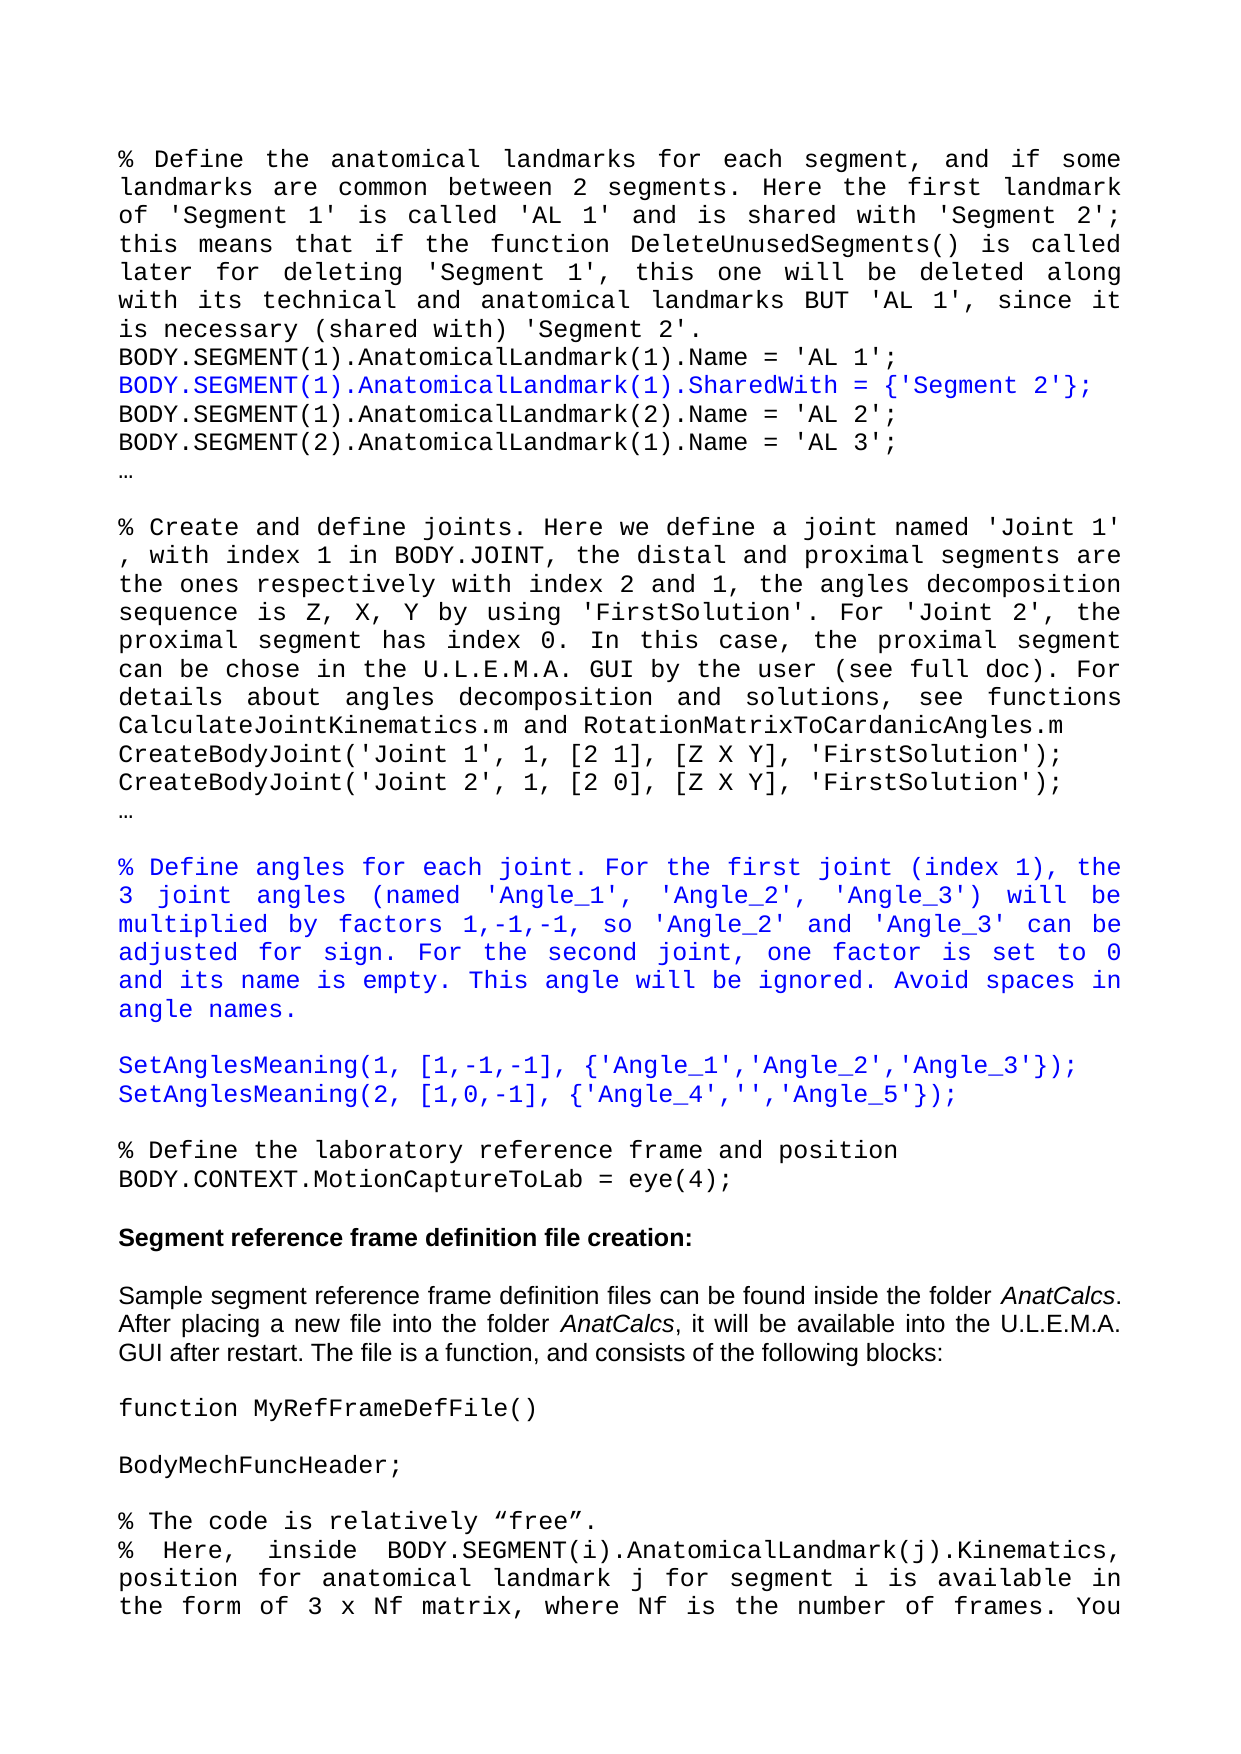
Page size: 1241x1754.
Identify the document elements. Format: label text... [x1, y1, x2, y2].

text BODY.SEGMENT(2).AnatomicalLandmark(1).Name = 'AL 3'; [118, 430, 1122, 458]
text Sample segment reference frame definition files can be found inside the folder AnatCalcs. After placing a new file into the folder AnatCalcs, it will be available into the U.L.E.M.A. GUI after restart. The file is a function, and consists of the following blocks: [118, 1281, 1122, 1367]
text … [118, 458, 1122, 486]
text BODY.SEGMENT(1).AnatomicalLandmark(1).Name = 'AL 1'; [118, 345, 1122, 373]
text CreateBodyJoint('Joint 1', 1, [2 1], [Z X Y], 'FirstSolution'); [118, 741, 1122, 770]
text % Define angles for each joint. For the first joint (index 1), the 3 joint angles (named 'Angle_1', 'Angle_2', 'Angle_3') will be multiplied by factors 1,-1,-1, so 'Angle_2' and 'Angle_3' can be adjusted for sign. For the second joint, one factor is set to 0 and its name is empty. This angle will be ignored. Avoid spaces in angle names. [118, 855, 1122, 1025]
text % Create and define joints. Here we define a joint named 'Joint 1' , with index 1 in BODY.JOINT, the distal and proximal segments are the ones respectively with index 2 and 1, the angles decomposition sequence is Z, X, Y by using 'FirstSolution'. For 'Joint 2', the proximal segment has index 0. In this case, the proximal segment can be chose in the U.L.E.M.A. GUI by the user (see full doc). For details about angles decomposition and solutions, see functions CalculateJointKinematics.m and RotationMatrixToCardanicAngles.m [118, 515, 1122, 741]
text % The code is relatively “free”. [118, 1509, 1122, 1537]
text BodyMechFuncHeader; [118, 1452, 1122, 1481]
text CreateBodyJoint('Joint 2', 1, [2 0], [Z X Y], 'FirstSolution'); [118, 770, 1122, 798]
text SetAnglesMeaning(2, [1,0,-1], {'Angle_4','','Angle_5'}); [118, 1081, 1122, 1110]
text % Here, inside BODY.SEGMENT(i).AnatomicalLandmark(j).Kinematics, position for anatomical landmark j for segment i is available in the form of 3 x Nf matrix, where Nf is the number of frames. You [118, 1537, 1122, 1622]
text BODY.SEGMENT(1).AnatomicalLandmark(2).Name = 'AL 2'; [118, 401, 1122, 430]
text BODY.SEGMENT(1).AnatomicalLandmark(1).SharedWith = {'Segment 2'}; [118, 373, 1122, 401]
text Segment reference frame definition file creation: [118, 1223, 1122, 1252]
text % Define the anatomical landmarks for each segment, and if some landmarks are common between 2 segments. Here the first landmark of 'Segment 1' is called 'AL 1' and is shared with 'Segment 2'; this means that if the function DeleteUnusedSegments() is called later for deleting 'Segment 1', this one will be deleted along with its technical and anatomical landmarks BUT 'AL 1', since it is necessary (shared with) 'Segment 2'. [118, 146, 1122, 345]
text SetAnglesMeaning(1, [1,-1,-1], {'Angle_1','Angle_2','Angle_3'}); [118, 1053, 1122, 1081]
text BODY.CONTEXT.MotionCaptureToLab = eye(4); [118, 1166, 1122, 1195]
text … [118, 798, 1122, 826]
text function MyRefFrameDefFile() [118, 1396, 1122, 1424]
text % Define the laboratory reference frame and position [118, 1138, 1122, 1166]
